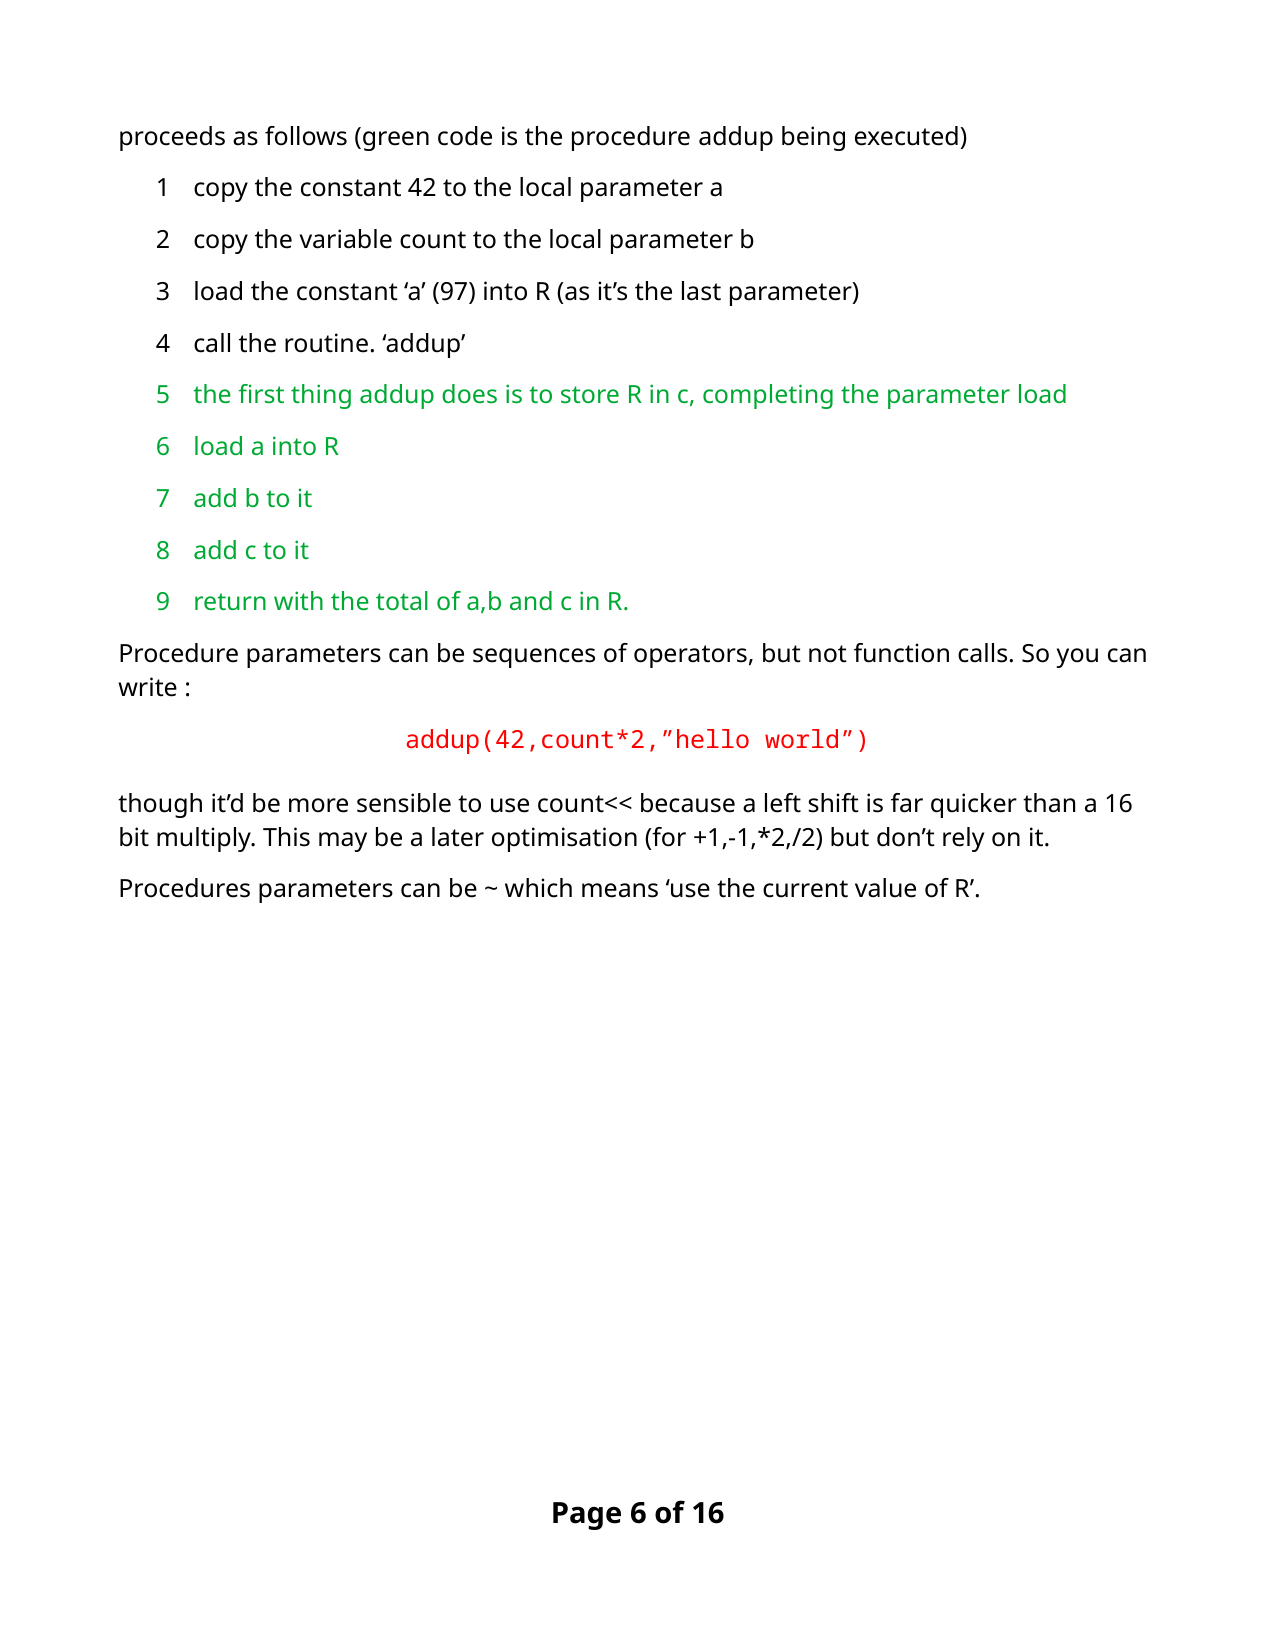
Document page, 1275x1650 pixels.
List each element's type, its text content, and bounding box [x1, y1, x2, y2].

list copy the constant 42 to the local parameter a [156, 170, 1157, 204]
list load a into R [156, 429, 1157, 463]
text Procedures parameters can be ~ which means ‘use the current value of R’. [118, 871, 1157, 905]
list load the constant ‘a’ (97) into R (as it’s the last parameter) [156, 273, 1157, 307]
text addup(42,count*2,”Hello world”) [118, 722, 1157, 756]
list the first thing addup does is to store R in c, completing the parameter load [156, 377, 1157, 411]
list copy the variable count to the local parameter b [156, 222, 1157, 256]
list return with the total of a,b and c in R. [156, 584, 1157, 618]
list add c to it [156, 532, 1157, 566]
text proceeds as follows (green code is the procedure addup being executed) [118, 118, 1157, 152]
list call the routine. ‘addup’ [156, 325, 1157, 359]
text though it’d be more sensible to use count<< because a left shift is far quicker than a 16 bit multiply. This may be a later optimisation (for +1,-1,*2,/2) but don’t rely on it. [118, 785, 1157, 853]
text Procedure parameters can be sequences of operators, but not function calls. So you can write : [118, 636, 1157, 704]
list add b to it [156, 481, 1157, 514]
